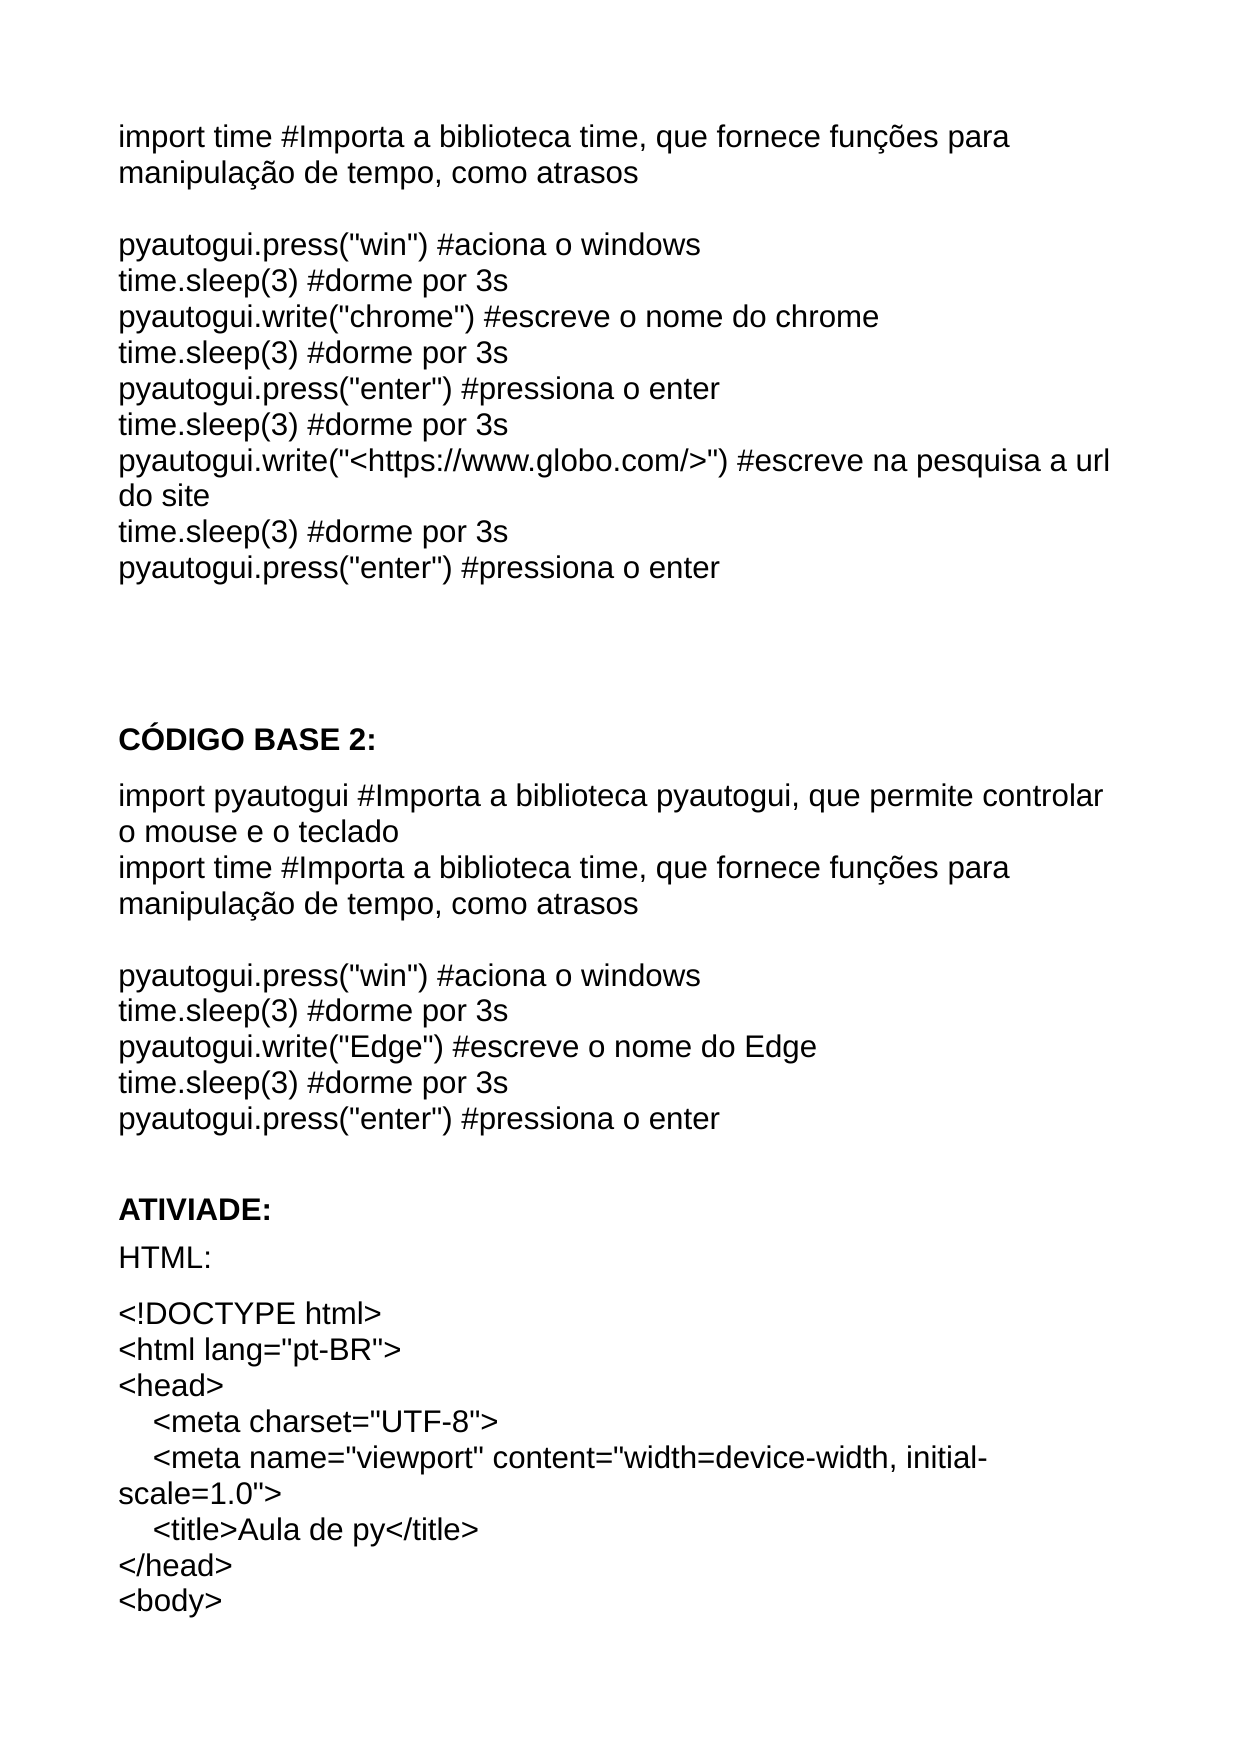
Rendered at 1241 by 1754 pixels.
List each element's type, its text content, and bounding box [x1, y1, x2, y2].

text time.sleep(3) #dorme por 3s [118, 334, 1122, 370]
subtitle ATIVIADE: [118, 1191, 1122, 1227]
text pyautogui.write("<https://www.globo.com/>") #escreve na pesquisa a url do site [118, 442, 1122, 513]
text time.sleep(3) #dorme por 3s [118, 513, 1122, 549]
text <meta charset="UTF-8"> [118, 1403, 1122, 1439]
text <head> [118, 1367, 1122, 1403]
text pyautogui.press("win") #aciona o windows [118, 957, 1122, 992]
text pyautogui.press("enter") #pressiona o enter [118, 1100, 1122, 1136]
text pyautogui.press("enter") #pressiona o enter [118, 370, 1122, 406]
text import time #Importa a biblioteca time, que fornece funções para manipulação de tempo, como atrasos [118, 849, 1122, 921]
text <body> [118, 1582, 1122, 1618]
text </head> [118, 1547, 1122, 1582]
text CÓDIGO BASE 2: [118, 721, 1122, 757]
text pyautogui.write("Edge") #escreve o nome do Edge [118, 1028, 1122, 1064]
text <html lang="pt-BR"> [118, 1331, 1122, 1367]
text import time #Importa a biblioteca time, que fornece funções para manipulação de tempo, como atrasos [118, 118, 1122, 190]
text pyautogui.press("enter") #pressiona o enter [118, 549, 1122, 585]
text time.sleep(3) #dorme por 3s [118, 1064, 1122, 1100]
text time.sleep(3) #dorme por 3s [118, 262, 1122, 298]
text <meta name="viewport" content="width=device-width, initial-scale=1.0"> [118, 1439, 1122, 1511]
text <!DOCTYPE html> [118, 1295, 1122, 1331]
text time.sleep(3) #dorme por 3s [118, 406, 1122, 442]
text pyautogui.press("win") #aciona o windows [118, 226, 1122, 262]
text HTML: [118, 1239, 1122, 1275]
text time.sleep(3) #dorme por 3s [118, 992, 1122, 1028]
text pyautogui.write("chrome") #escreve o nome do chrome [118, 298, 1122, 334]
text <title>Aula de py</title> [118, 1511, 1122, 1547]
text import pyautogui #Importa a biblioteca pyautogui, que permite controlar o mouse e o teclado [118, 777, 1122, 849]
